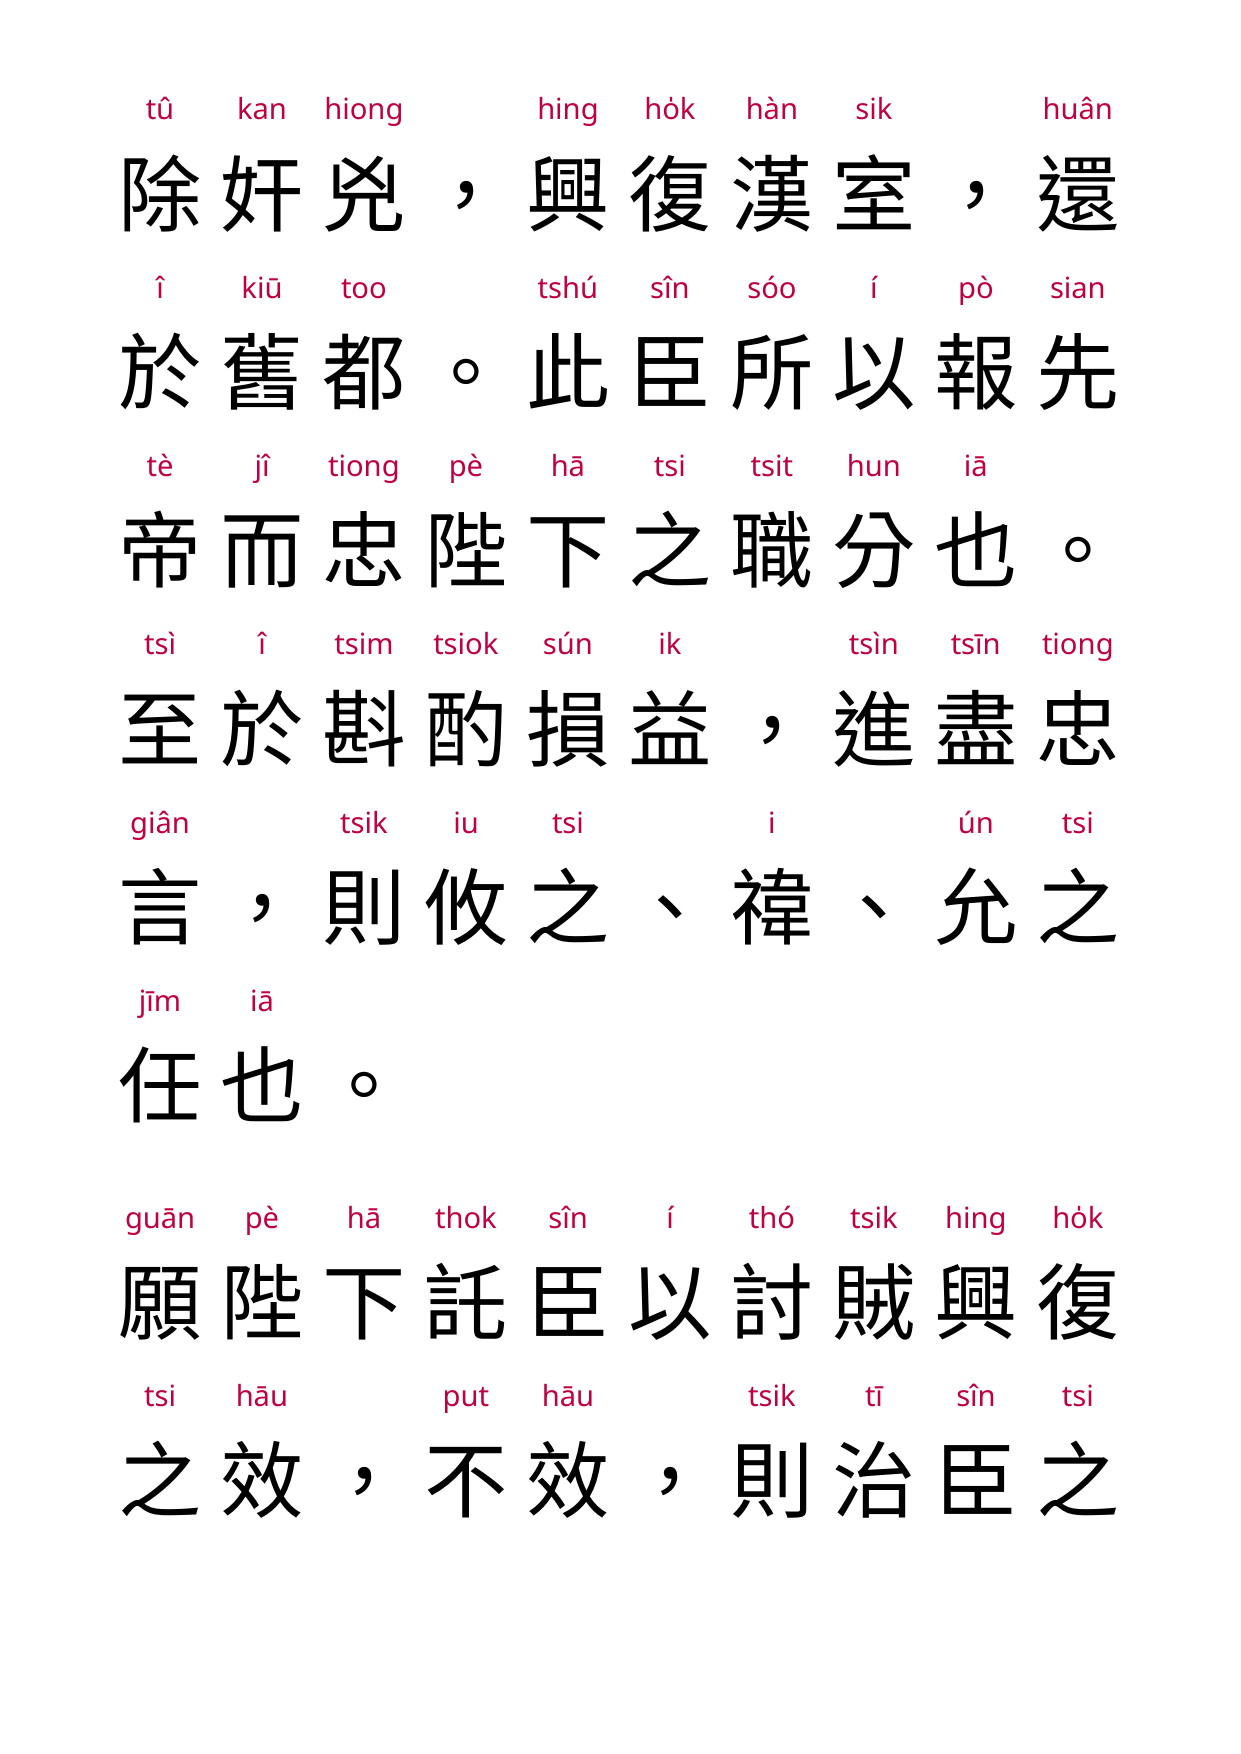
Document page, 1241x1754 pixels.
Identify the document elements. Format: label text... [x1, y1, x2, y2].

text 先sian 帝tè 知ti 臣sîn 謹kín 慎sīn ， 故kòo 臨lîm 崩ping 寄kì 臣sîn 以í 大tāi 事sū 也iā 。 受siū 命bīng 以í 來lâi ， 夙siok 夜iā 憂iu 嘆thàn ， 恐khióng 託thok 付hù 不put 效hāu ， 以í 傷siong 先sian 帝tè 之tsi 明bîng ； 故kòo 五ngóo 月gua̍t 渡tōo 瀘lū ， 深tshim 入ji̍p 不put 毛môo 。 今kim 南lâm 方hong 已í 定tīng ， 兵ping 甲kap 已í 足tsiok ， 當tong 獎tsiáng 率sut 三sam 軍gun ， 北pok 定tīng 中tiòng 原guân ， 庶sù 竭kia̍t 駑lônn 鈍tūn ， 攘jiāng 除tû 奸kan 兇hiong ， 興hing 復ho̍k 漢hàn 室sik ， 還huân 於î 舊kiū 都too 。 此tshú 臣sîn 所sóo 以í 報pò 先sian 帝tè 而jî 忠tiong 陛pè 下hā 之tsi 職tsit 分hun 也iā 。 至tsì 於î 斟tsim 酌tsiok 損sún 益ik ， 進tsìn 盡tsīn 忠tiong 言giân ， 則tsik 攸iu 之tsi 、 禕i 、 允ún 之tsi 任jīm 也iā 。 [118, 88, 1122, 1141]
text 願guān 陛pè 下hā 託thok 臣sîn 以í 討thó 賊tsik 興hing 復ho̍k 之tsi 效hāu ， 不put 效hāu ， 則tsik 治tī 臣sîn 之tsi 罪tsuē ， 以í 告kò 先sian 帝tè 之tsi 靈lîng 。 若jio̍k 無bû 興hing 德tik 之tsi 言giân ， 則tsik 責tsik 攸iu 之tsi 、 禕i 、 允ún 等tíng 之tsi 慢bān ， 以í 彰tsiong 其kî 咎kiū ； 陛pè 下hā 亦ik 宜gî 自tsū 謀biô ， 以í 諮tsu 諏tsoo 善siān 道tō ， 察tshat 納la̍p 雅gánn 言giân ， 深tshim 追tui 先sian 帝tè 遺uî 詔tsiàu 。 臣sîn 不put 勝sìng 受siū 恩un 感kám 激kik 。 [118, 1197, 1122, 1536]
